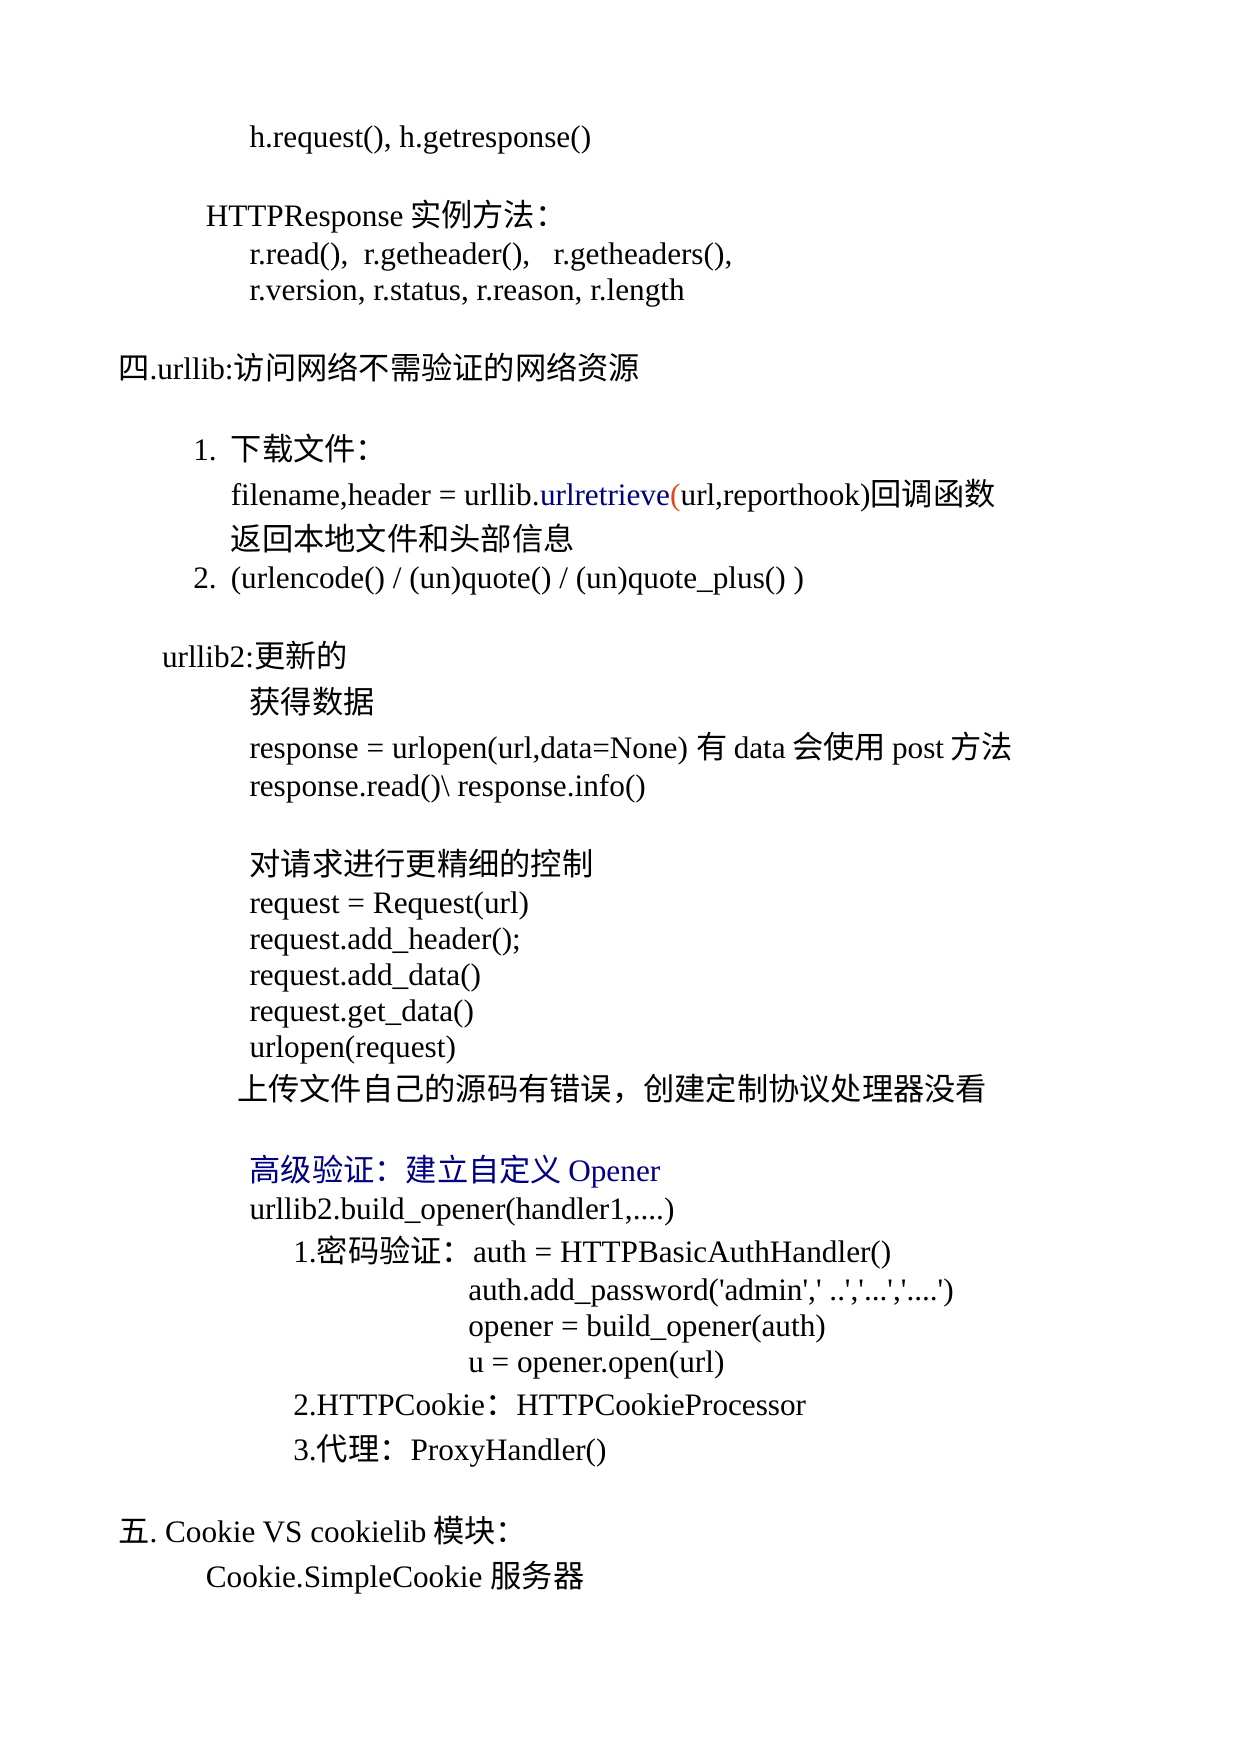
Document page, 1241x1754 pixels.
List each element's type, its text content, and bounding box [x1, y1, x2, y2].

text 3.代理：ProxyHandler() [118, 1424, 1122, 1470]
text opener = build_opener(auth) [118, 1307, 1122, 1343]
text r.read(), r.getheader(), r.getheaders(), [118, 235, 1122, 271]
text response = urlopen(url,data=None) 有data会使用post方法 [118, 722, 1122, 767]
list (urlencode() / (un)quote() / (un)quote_plus() ) [193, 560, 1122, 596]
text 五. Cookie VS cookielib模块： [118, 1506, 1122, 1551]
text h.request(), h.getresponse() [118, 118, 1122, 154]
text auth.add_password('admin',' ..','...','....') [118, 1272, 1122, 1307]
text HTTPResponse实例方法： [118, 190, 1122, 235]
text 四.urllib:访问网络不需验证的网络资源 [118, 343, 1122, 388]
text Cookie.SimpleCookie 服务器 [118, 1551, 1122, 1596]
list 返回本地文件和头部信息 [193, 514, 1122, 560]
text request = Request(url) [118, 884, 1122, 920]
list filename,header = urllib.urlretrieve(url,reporthook)回调函数 [193, 469, 1122, 514]
text u = opener.open(url) [118, 1343, 1122, 1379]
text 上传文件自己的源码有错误，创建定制协议处理器没看 [118, 1064, 1122, 1109]
text request.add_header(); [118, 920, 1122, 956]
text request.add_data() [118, 956, 1122, 992]
text 对请求进行更精细的控制 [118, 839, 1122, 884]
list 下载文件： [193, 424, 1122, 469]
text 高级验证：建立自定义Opener [118, 1145, 1122, 1190]
text urllib2:更新的 [118, 632, 1122, 677]
text urlopen(request) [118, 1028, 1122, 1064]
text r.version, r.status, r.reason, r.length [118, 271, 1122, 307]
text 2.HTTPCookie：HTTPCookieProcessor [118, 1379, 1122, 1424]
text urllib2.build_opener(handler1,....) [118, 1190, 1122, 1226]
text 获得数据 [118, 677, 1122, 722]
text request.get_data() [118, 992, 1122, 1028]
text response.read()\ response.info() [118, 767, 1122, 803]
text 1.密码验证：auth = HTTPBasicAuthHandler() [118, 1226, 1122, 1272]
